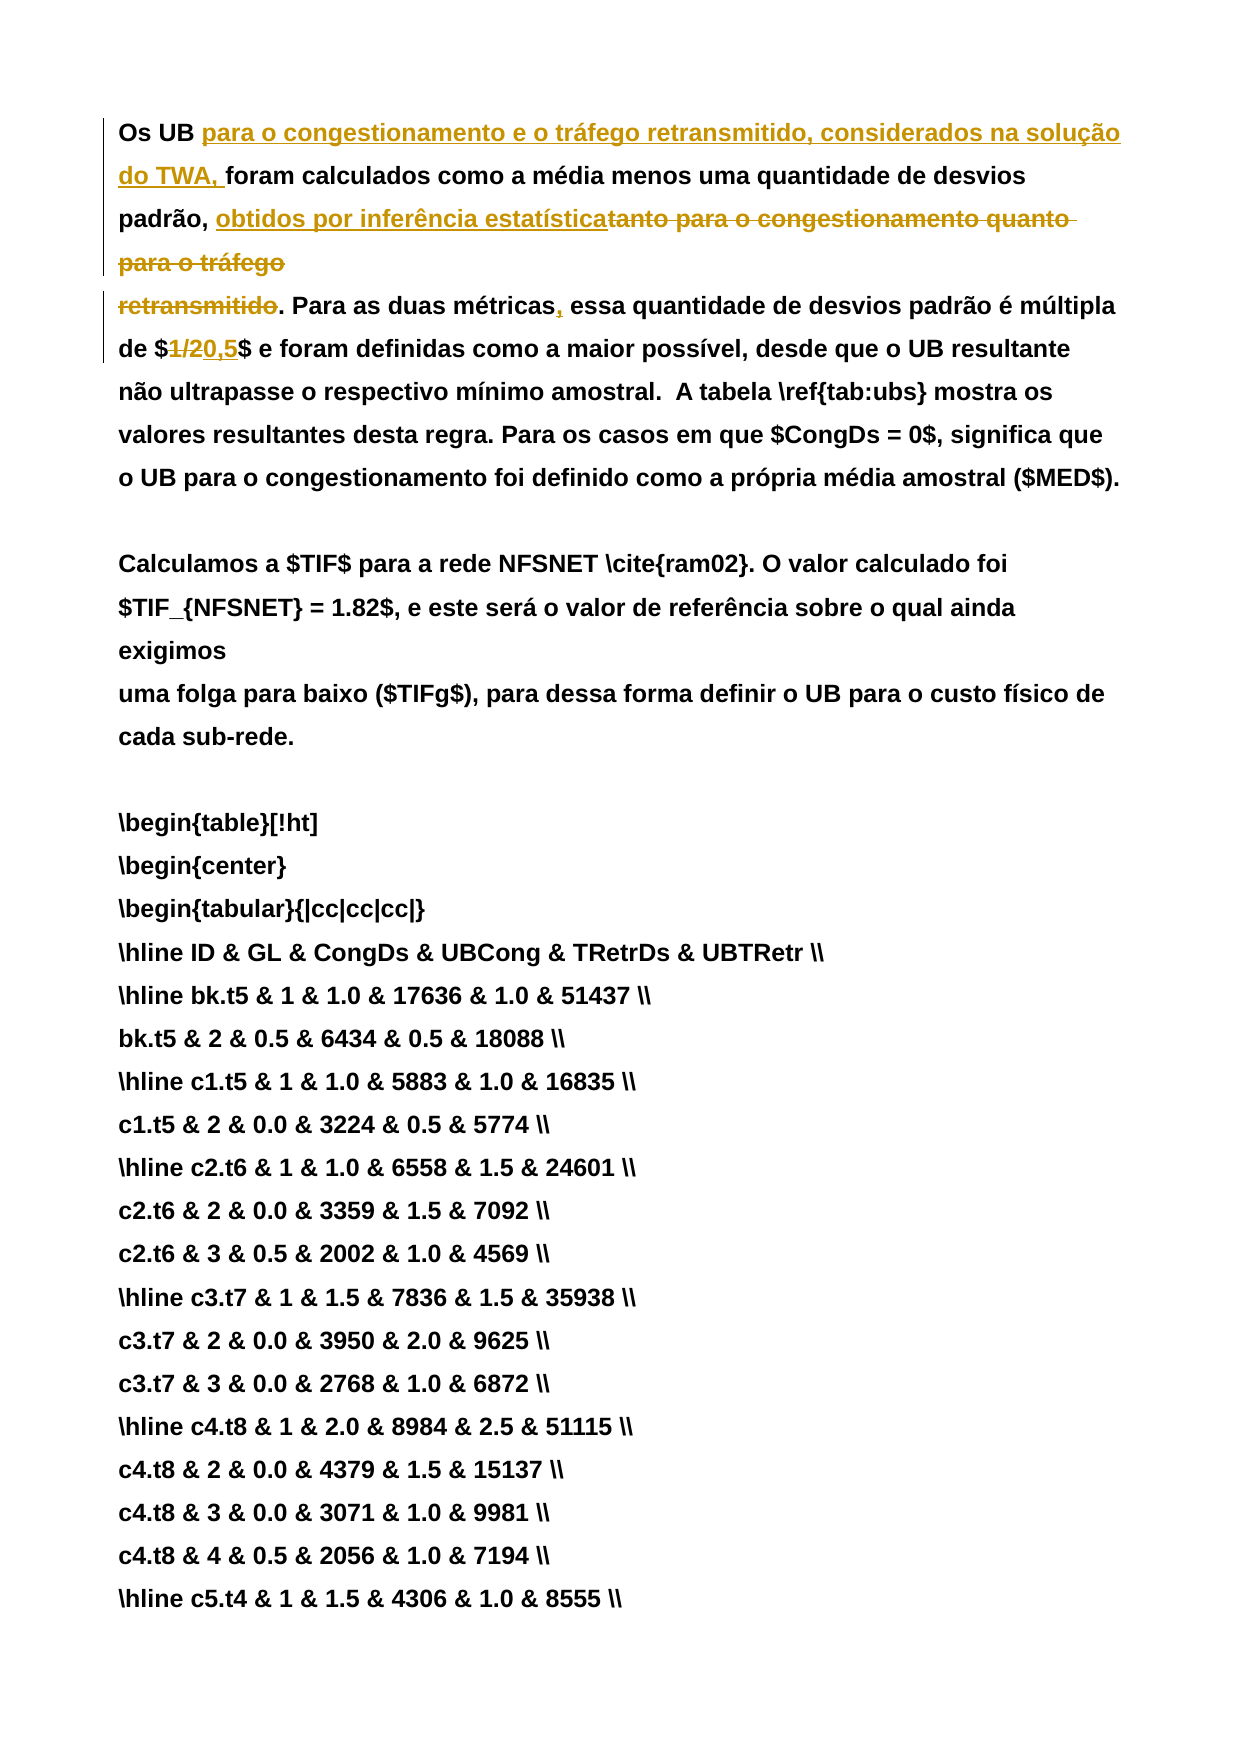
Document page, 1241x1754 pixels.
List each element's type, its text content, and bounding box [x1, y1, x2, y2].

text c4.t8 & 2 & 0.0 & 4379 & 1.5 & 15137 \\ [118, 1455, 1122, 1484]
text \hline c3.t7 & 1 & 1.5 & 7836 & 1.5 & 35938 \\ [118, 1282, 1122, 1311]
text c1.t5 & 2 & 0.0 & 3224 & 0.5 & 5774 \\ [118, 1110, 1122, 1139]
text Calculamos a $TIF$ para a rede NFSNET \cite{ram02}. O valor calculado foi $TIF_{NFSNET} = 1.82$, e este será o valor de referência sobre o qual ainda exigimos [118, 549, 1122, 664]
text \begin{center} [118, 851, 1122, 880]
text c2.t6 & 3 & 0.5 & 2002 & 1.0 & 4569 \\ [118, 1239, 1122, 1268]
text \begin{table}[!ht] [118, 808, 1122, 837]
text \begin{tabular}{|cc|cc|cc|} [118, 894, 1122, 923]
text Os UB para o congestionamento e o tráfego retransmitido, considerados na solução do TWA, foram calculados como a média menos uma quantidade de desvios padrão, obtidos por inferência estatística. Para as duas métricas, essa quantidade de desvios padrão é múltipla de $0,5$ e foram definidas como a maior possível, desde que o UB resultante [118, 118, 1122, 276]
text não ultrapasse o respectivo mínimo amostral. A tabela \ref{tab:ubs} mostra os valores resultantes desta regra. Para os casos em que $CongDs = 0$, significa que [118, 377, 1122, 449]
text \hline ID & GL & CongDs & UBCong & TRetrDs & UBTRetr \\ [118, 937, 1122, 966]
text bk.t5 & 2 & 0.5 & 6434 & 0.5 & 18088 \\ [118, 1024, 1122, 1052]
text \hline c2.t6 & 1 & 1.0 & 6558 & 1.5 & 24601 \\ [118, 1153, 1122, 1182]
text o UB para o congestionamento foi definido como a própria média amostral ($MED$). [118, 463, 1122, 492]
text \hline c5.t4 & 1 & 1.5 & 4306 & 1.0 & 8555 \\ [118, 1584, 1122, 1613]
text c2.t6 & 2 & 0.0 & 3359 & 1.5 & 7092 \\ [118, 1196, 1122, 1225]
text \hline c1.t5 & 1 & 1.0 & 5883 & 1.0 & 16835 \\ [118, 1067, 1122, 1096]
text \hline bk.t5 & 1 & 1.0 & 17636 & 1.0 & 51437 \\ [118, 981, 1122, 1009]
text c3.t7 & 3 & 0.0 & 2768 & 1.0 & 6872 \\ [118, 1369, 1122, 1397]
text c3.t7 & 2 & 0.0 & 3950 & 2.0 & 9625 \\ [118, 1326, 1122, 1354]
text c4.t8 & 4 & 0.5 & 2056 & 1.0 & 7194 \\ [118, 1541, 1122, 1570]
text c4.t8 & 3 & 0.0 & 3071 & 1.0 & 9981 \\ [118, 1498, 1122, 1527]
text uma folga para baixo ($TIFg$), para dessa forma definir o UB para o custo físico de cada sub-rede. [118, 679, 1122, 751]
text \hline c4.t8 & 1 & 2.0 & 8984 & 2.5 & 51115 \\ [118, 1412, 1122, 1441]
